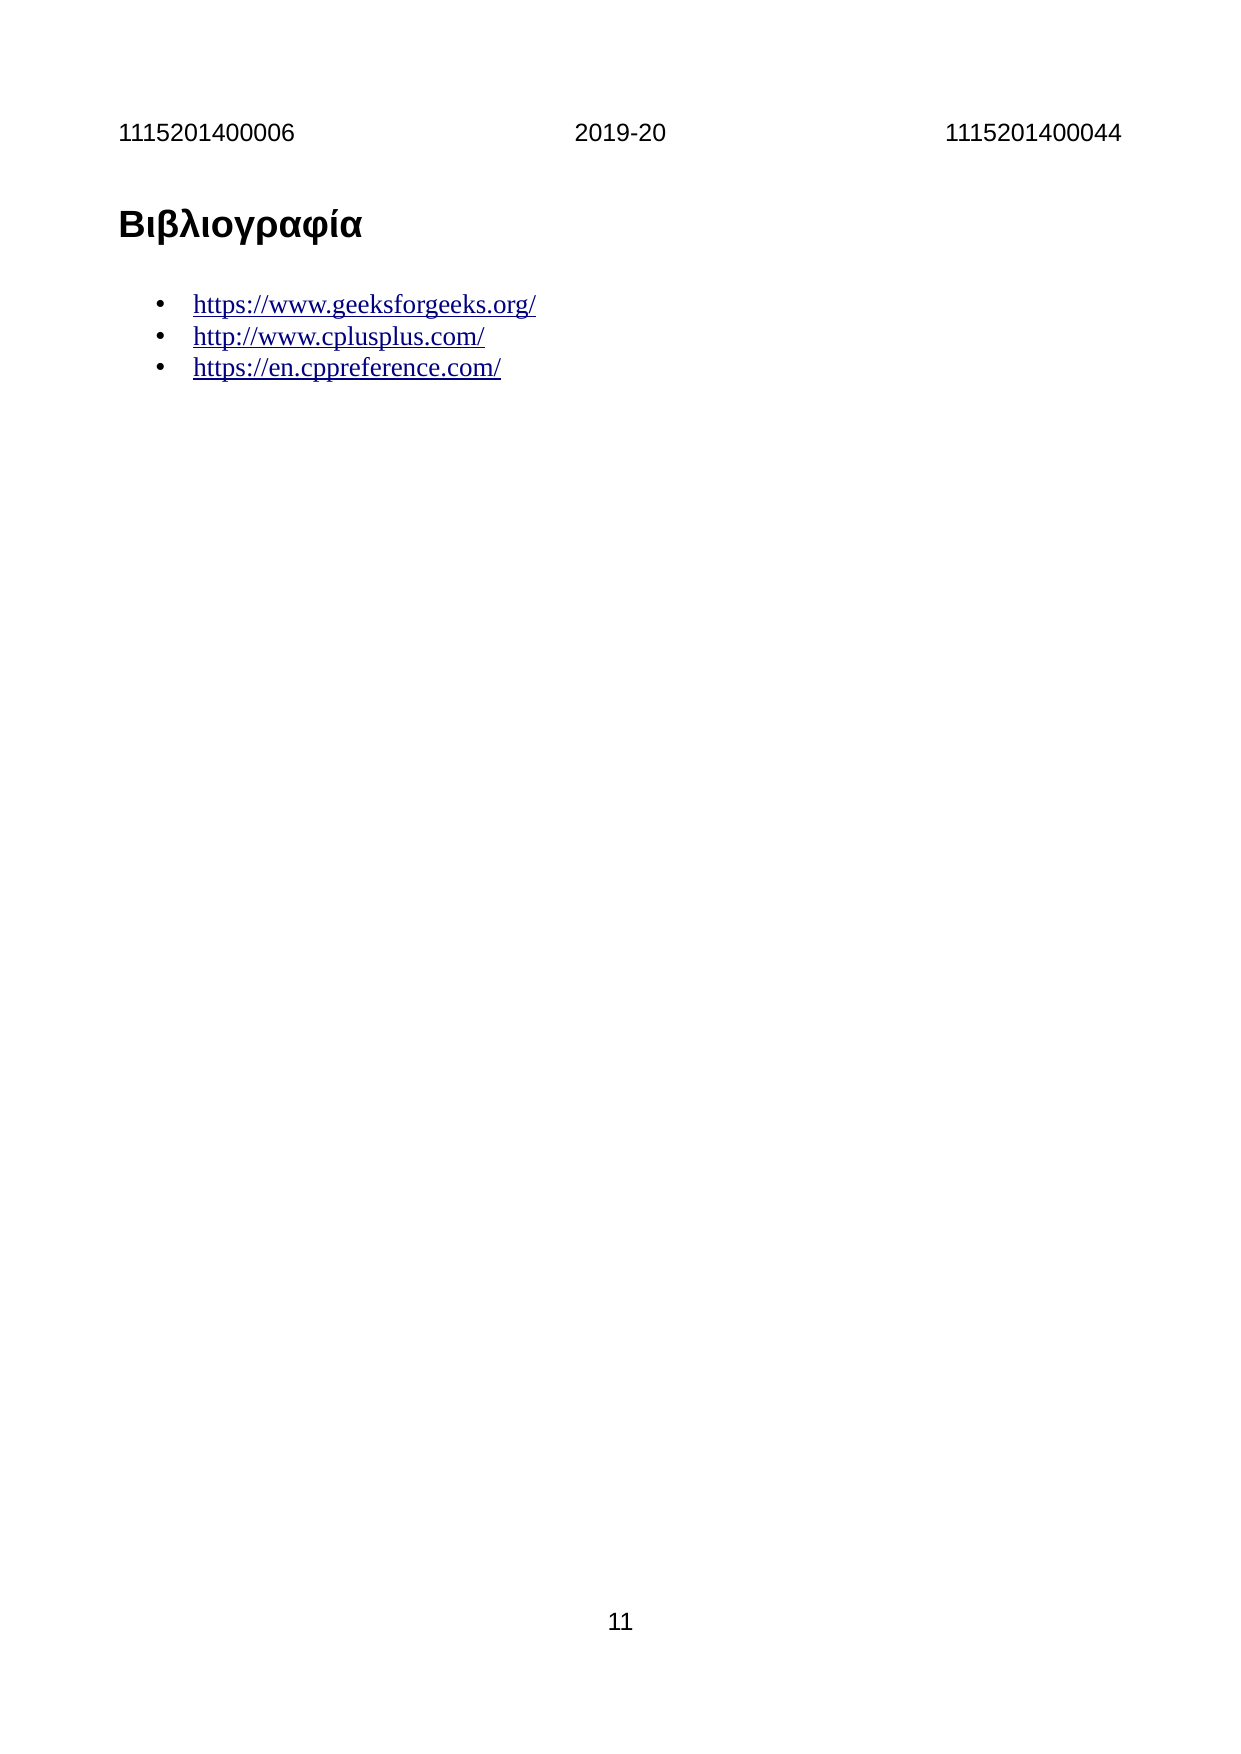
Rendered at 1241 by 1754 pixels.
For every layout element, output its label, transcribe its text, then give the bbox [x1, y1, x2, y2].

list http://www.cplusplus.com/ [156, 320, 1122, 351]
list https://en.cppreference.com/ [156, 351, 1122, 382]
subtitle Βιβλιογραφία [118, 201, 1122, 245]
list https://www.geeksforgeeks.org/ [156, 289, 1122, 320]
